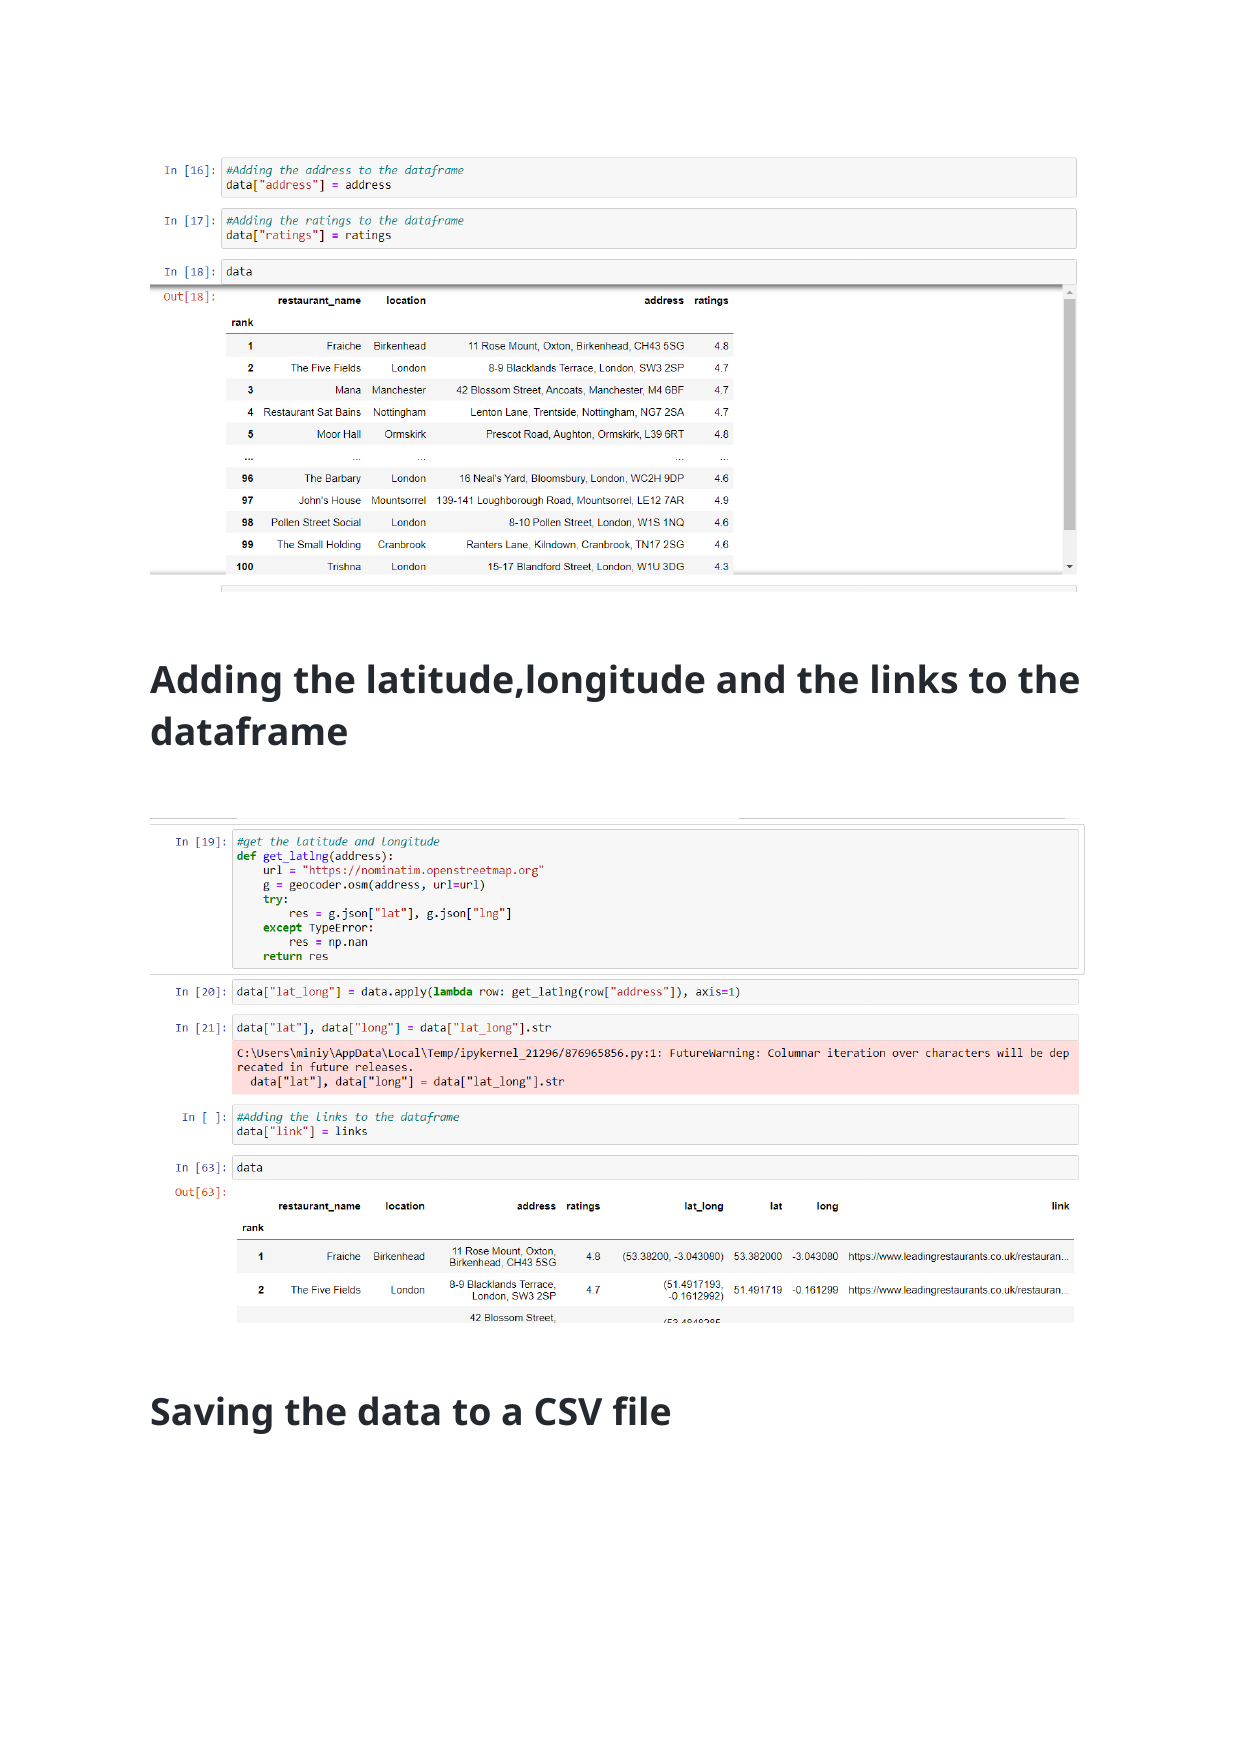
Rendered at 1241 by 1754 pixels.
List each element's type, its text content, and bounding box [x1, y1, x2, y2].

subtitle Saving the data to a CSV file [150, 1385, 1090, 1436]
subtitle Adding the latitude,longitude and the links to the dataframe [150, 654, 1090, 756]
